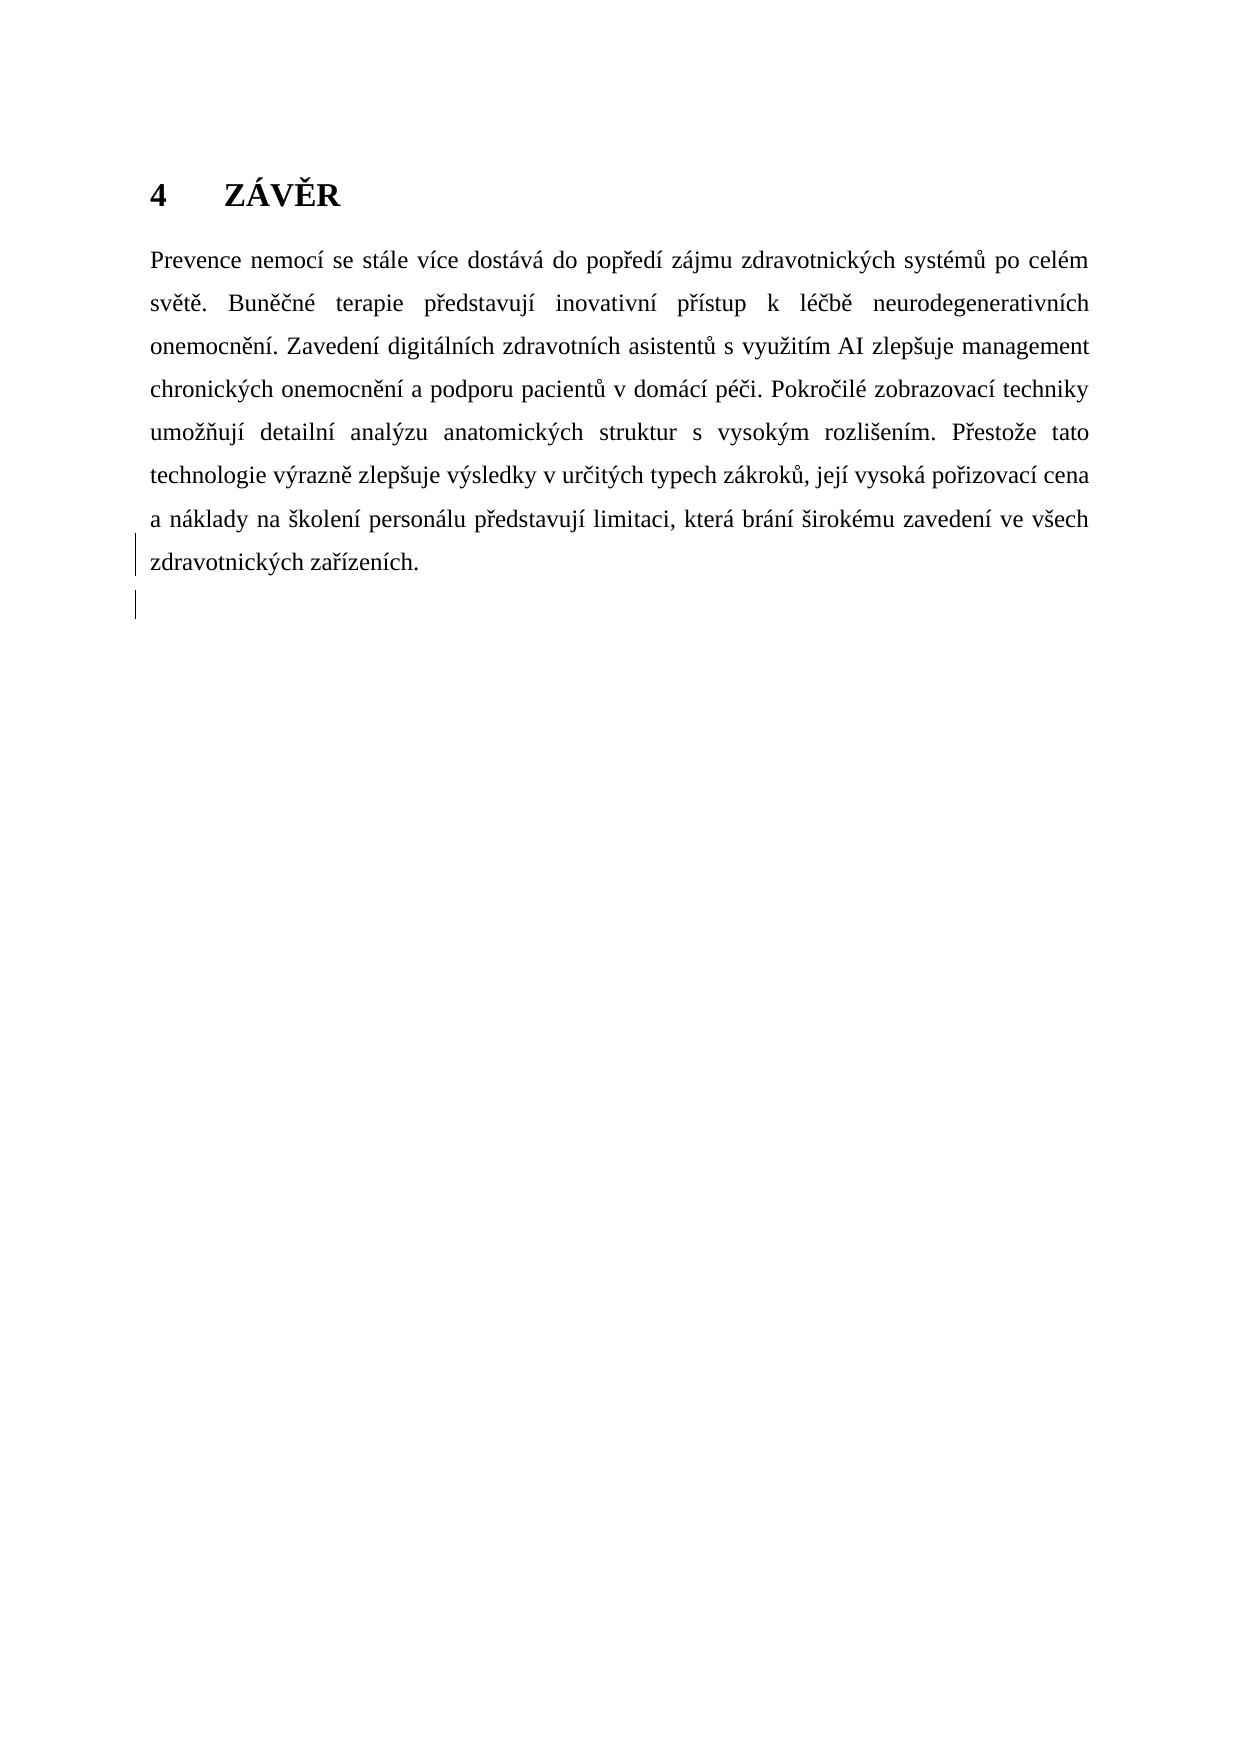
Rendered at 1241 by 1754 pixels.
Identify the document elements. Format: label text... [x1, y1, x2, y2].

text Prevence nemocí se stále více dostává do popředí zájmu zdravotnických systémů po celém světě. Buněčné terapie představují inovativní přístup k léčbě neurodegenerativních onemocnění. Zavedení digitálních zdravotních asistentů s využitím AI zlepšuje management chronických onemocnění a podporu pacientů v domácí péči. Pokročilé zobrazovací techniky umožňují detailní analýzu anatomických struktur s vysokým rozlišením. Přestože tato technologie výrazně zlepšuje výsledky v určitých typech zákroků, její vysoká pořizovací cena a náklady na školení personálu představují limitaci, která brání širokému zavedení ve všech zdravotnických zařízeních. [150, 245, 1090, 576]
subtitle Závěr [150, 175, 1090, 213]
